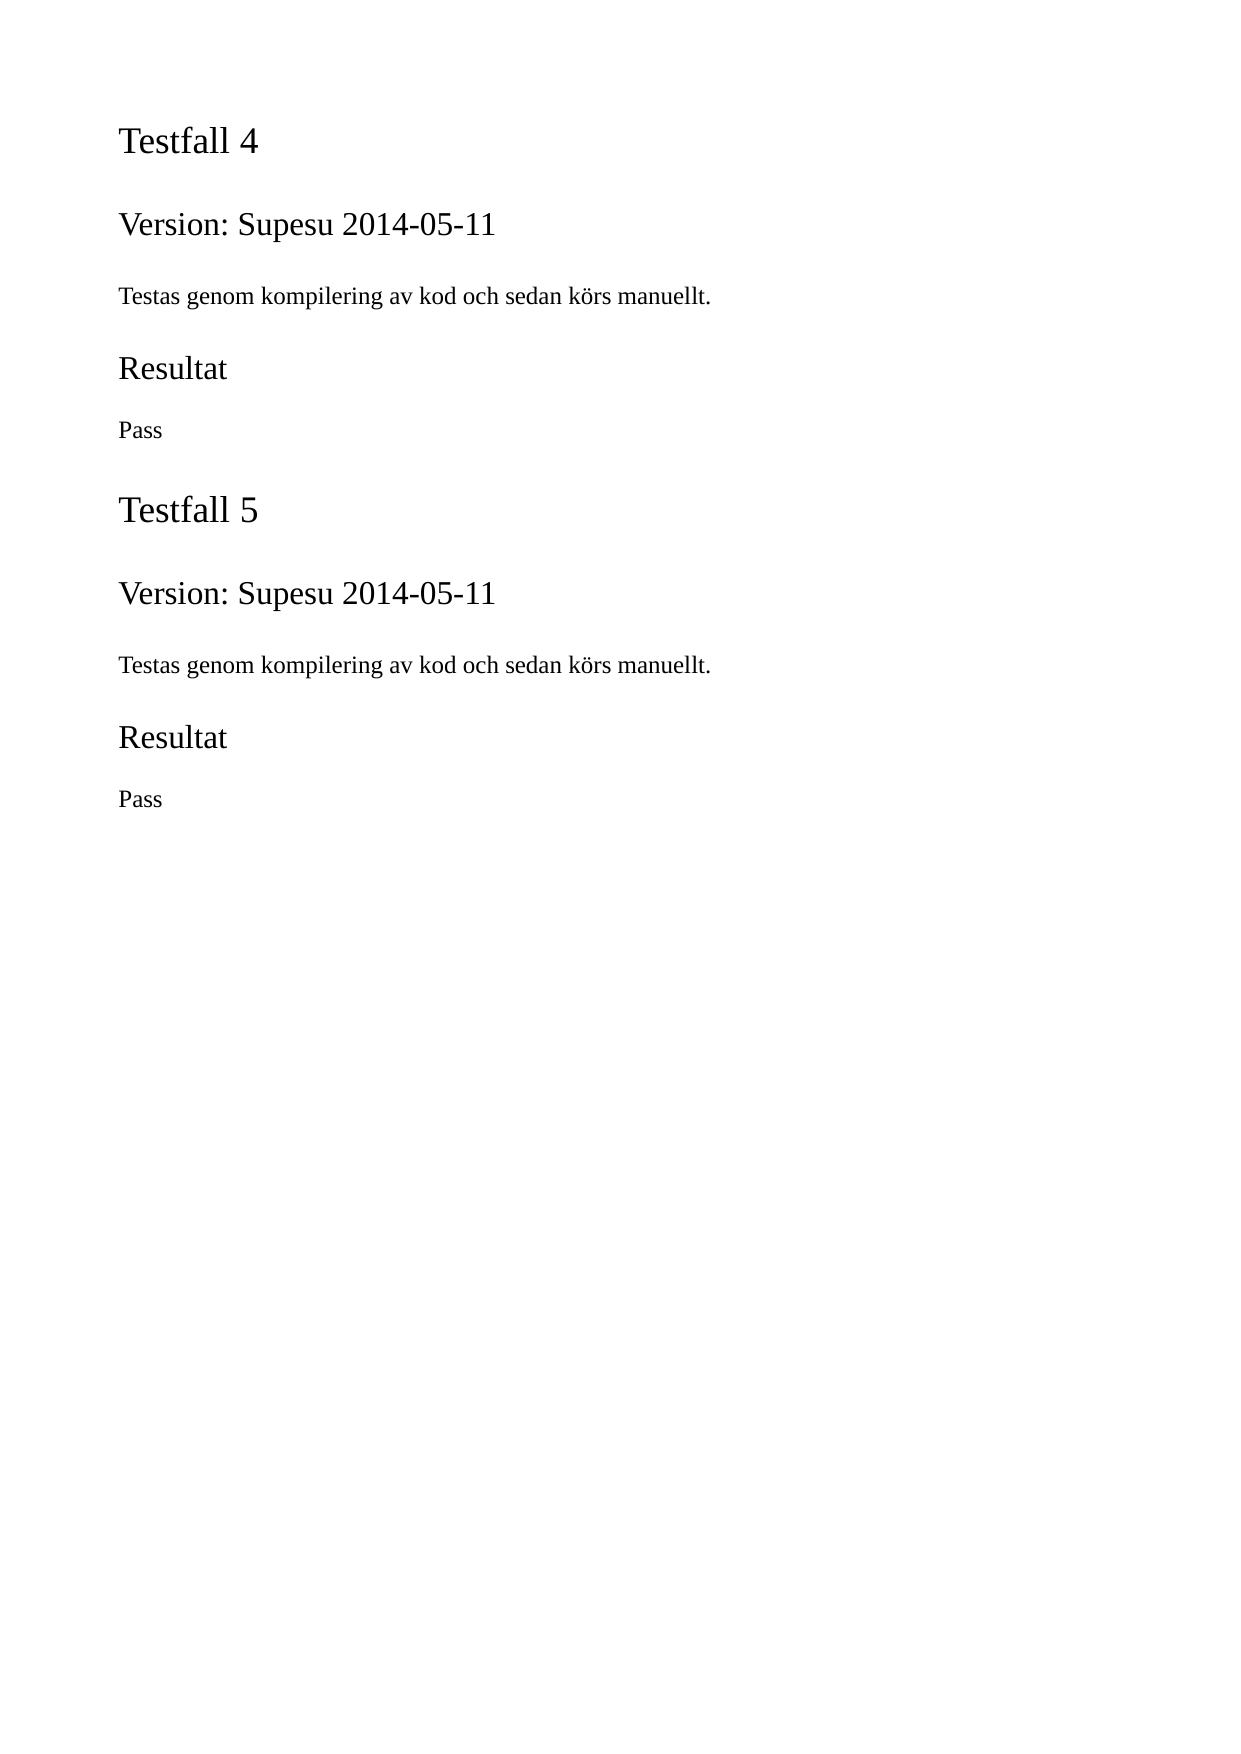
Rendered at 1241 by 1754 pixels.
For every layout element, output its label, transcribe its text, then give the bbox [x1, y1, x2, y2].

text Version: Supesu 2014-05-11 [118, 204, 1122, 243]
text Pass [118, 784, 1122, 813]
text Pass [118, 415, 1122, 444]
text Testfall 4 [118, 118, 1122, 161]
text Testfall 5 [118, 487, 1122, 530]
text Testas genom kompilering av kod och sedan körs manuellt. [118, 281, 1122, 310]
text Resultat [118, 717, 1122, 755]
text Resultat [118, 348, 1122, 386]
text Testas genom kompilering av kod och sedan körs manuellt. [118, 650, 1122, 679]
text Version: Supesu 2014-05-11 [118, 573, 1122, 612]
